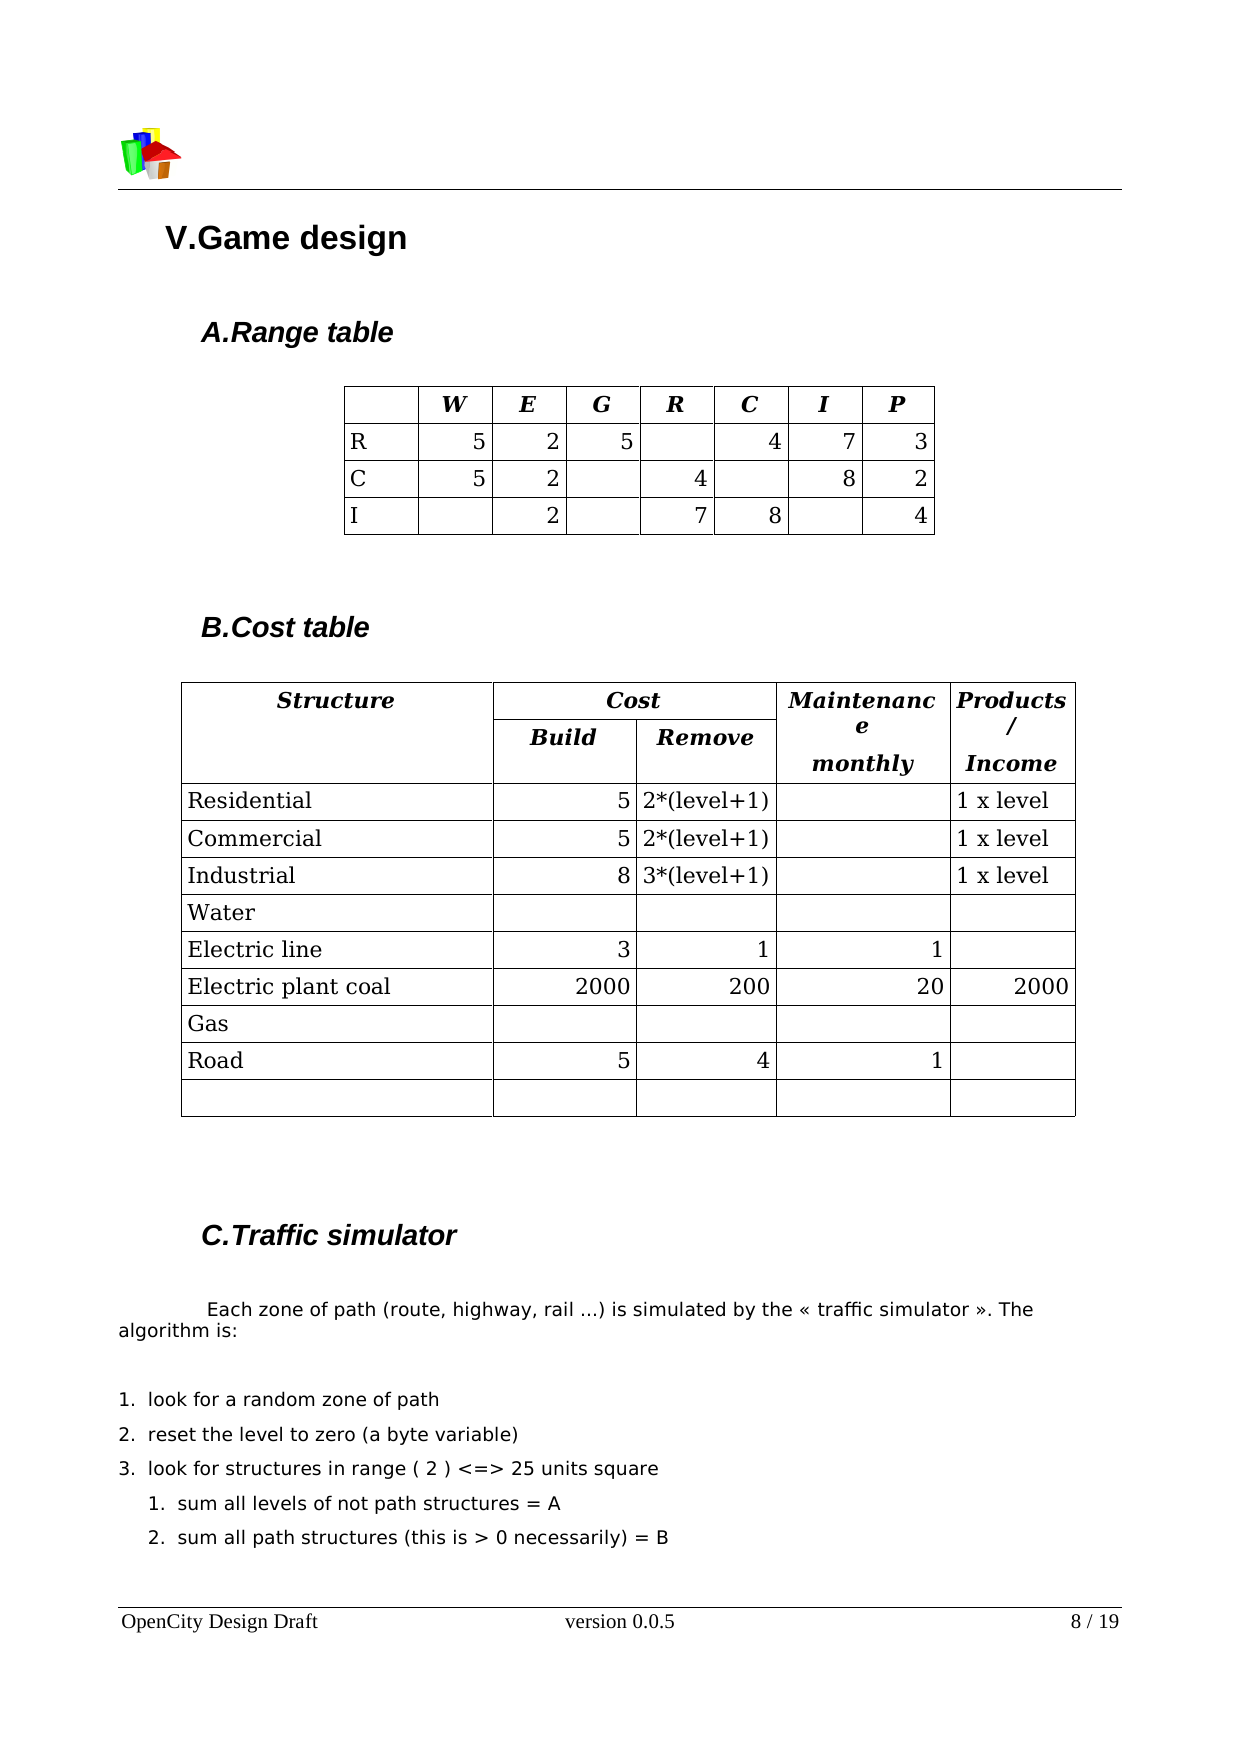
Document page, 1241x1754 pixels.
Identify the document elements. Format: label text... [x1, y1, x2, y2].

table_cell [494, 1080, 636, 1116]
table_cell [494, 1006, 636, 1042]
table_cell [182, 1080, 492, 1116]
table_cell [641, 424, 713, 460]
table_cell [777, 858, 950, 894]
table_cell 2 [863, 461, 934, 497]
table_cell [777, 1080, 950, 1116]
table_cell 7 [641, 498, 713, 534]
table_cell Road [182, 1043, 492, 1079]
table_cell [789, 498, 862, 534]
table_cell [494, 895, 636, 931]
table_cell 2*(level+1) [637, 784, 776, 820]
table_header R [641, 387, 713, 423]
table_cell 2 [493, 498, 566, 534]
subtitle Range table [193, 316, 1122, 348]
table_cell 4 [863, 498, 934, 534]
table_cell 5 [567, 424, 639, 460]
list sum all levels of not path structures = A [148, 1493, 1122, 1515]
table_cell 5 [419, 461, 492, 497]
table_cell [951, 1006, 1075, 1042]
table_cell 2*(level+1) [637, 821, 776, 857]
table_cell C [345, 461, 418, 497]
table_cell [567, 461, 639, 497]
table_cell I [345, 498, 418, 534]
table_header G [567, 387, 639, 423]
table_cell [777, 821, 950, 857]
table_cell 20 [777, 969, 950, 1005]
table_cell 1 [777, 1043, 950, 1079]
table_cell [637, 895, 776, 931]
table_cell [951, 1043, 1075, 1079]
table_cell 200 [637, 969, 776, 1005]
table_header E [493, 387, 566, 423]
table_cell [419, 498, 492, 534]
table_cell [637, 1080, 776, 1116]
table_cell 8 [715, 498, 788, 534]
picture [121, 121, 182, 186]
table_cell 5 [494, 1043, 636, 1079]
table_cell 1 [637, 932, 776, 968]
table_cell 4 [641, 461, 713, 497]
table_cell 8 [789, 461, 862, 497]
list look for a random zone of path [118, 1389, 1122, 1411]
table_cell [777, 1006, 950, 1042]
table_header I [789, 387, 862, 423]
table_header W [419, 387, 492, 423]
table_cell [777, 895, 950, 931]
table_cell 4 [637, 1043, 776, 1079]
table_header P [863, 387, 934, 423]
subtitle Game design [156, 218, 1122, 256]
table_cell [715, 461, 788, 497]
table_cell 3*(level+1) [637, 858, 776, 894]
subtitle Traffic simulator [193, 1219, 1122, 1251]
table_cell Commercial [182, 821, 492, 857]
table_cell 8 [494, 858, 636, 894]
table_cell Gas [182, 1006, 492, 1042]
table_header Maintenance monthly [777, 683, 950, 783]
table_cell 7 [789, 424, 862, 460]
table_cell Build [494, 720, 636, 783]
list look for structures in range ( 2 ) <=> 25 units square [118, 1458, 1122, 1480]
table_cell 2000 [494, 969, 636, 1005]
table_cell 3 [494, 932, 636, 968]
table_cell [951, 932, 1075, 968]
table_cell Electric plant coal [182, 969, 492, 1005]
table_cell 5 [494, 821, 636, 857]
list reset the level to zero (a byte variable) [118, 1424, 1122, 1446]
table_cell Residential [182, 784, 492, 820]
table_header C [715, 387, 788, 423]
table_cell 1 x level [951, 858, 1075, 894]
table_cell R [345, 424, 418, 460]
table_header Products / Income [951, 683, 1075, 783]
table_cell 1 x level [951, 821, 1075, 857]
table_cell 1 [777, 932, 950, 968]
list sum all path structures (this is > 0 necessarily) = B [148, 1527, 1122, 1549]
table_cell 4 [715, 424, 788, 460]
subtitle Cost table [193, 611, 1122, 644]
table_cell [777, 784, 950, 820]
table_header Cost [494, 683, 776, 719]
table_cell Electric line [182, 932, 492, 968]
table_cell 2000 [951, 969, 1075, 1005]
table_cell [567, 498, 639, 534]
table_header Structure [182, 683, 492, 783]
table_cell Industrial [182, 858, 492, 894]
table_cell [637, 1006, 776, 1042]
table_cell 1 x level [951, 784, 1075, 820]
table_cell Remove [637, 720, 776, 783]
table_cell 5 [494, 784, 636, 820]
table_cell 5 [419, 424, 492, 460]
table_header [345, 387, 418, 423]
text Each zone of path (route, highway, rail ...) is simulated by the « traffic simulator ». The algorithm is: [118, 1298, 1122, 1342]
table_cell 2 [493, 461, 566, 497]
table_cell 2 [493, 424, 566, 460]
table_cell Water [182, 895, 492, 931]
table_cell 3 [863, 424, 934, 460]
table_cell [951, 1080, 1075, 1116]
table_cell [951, 895, 1075, 931]
